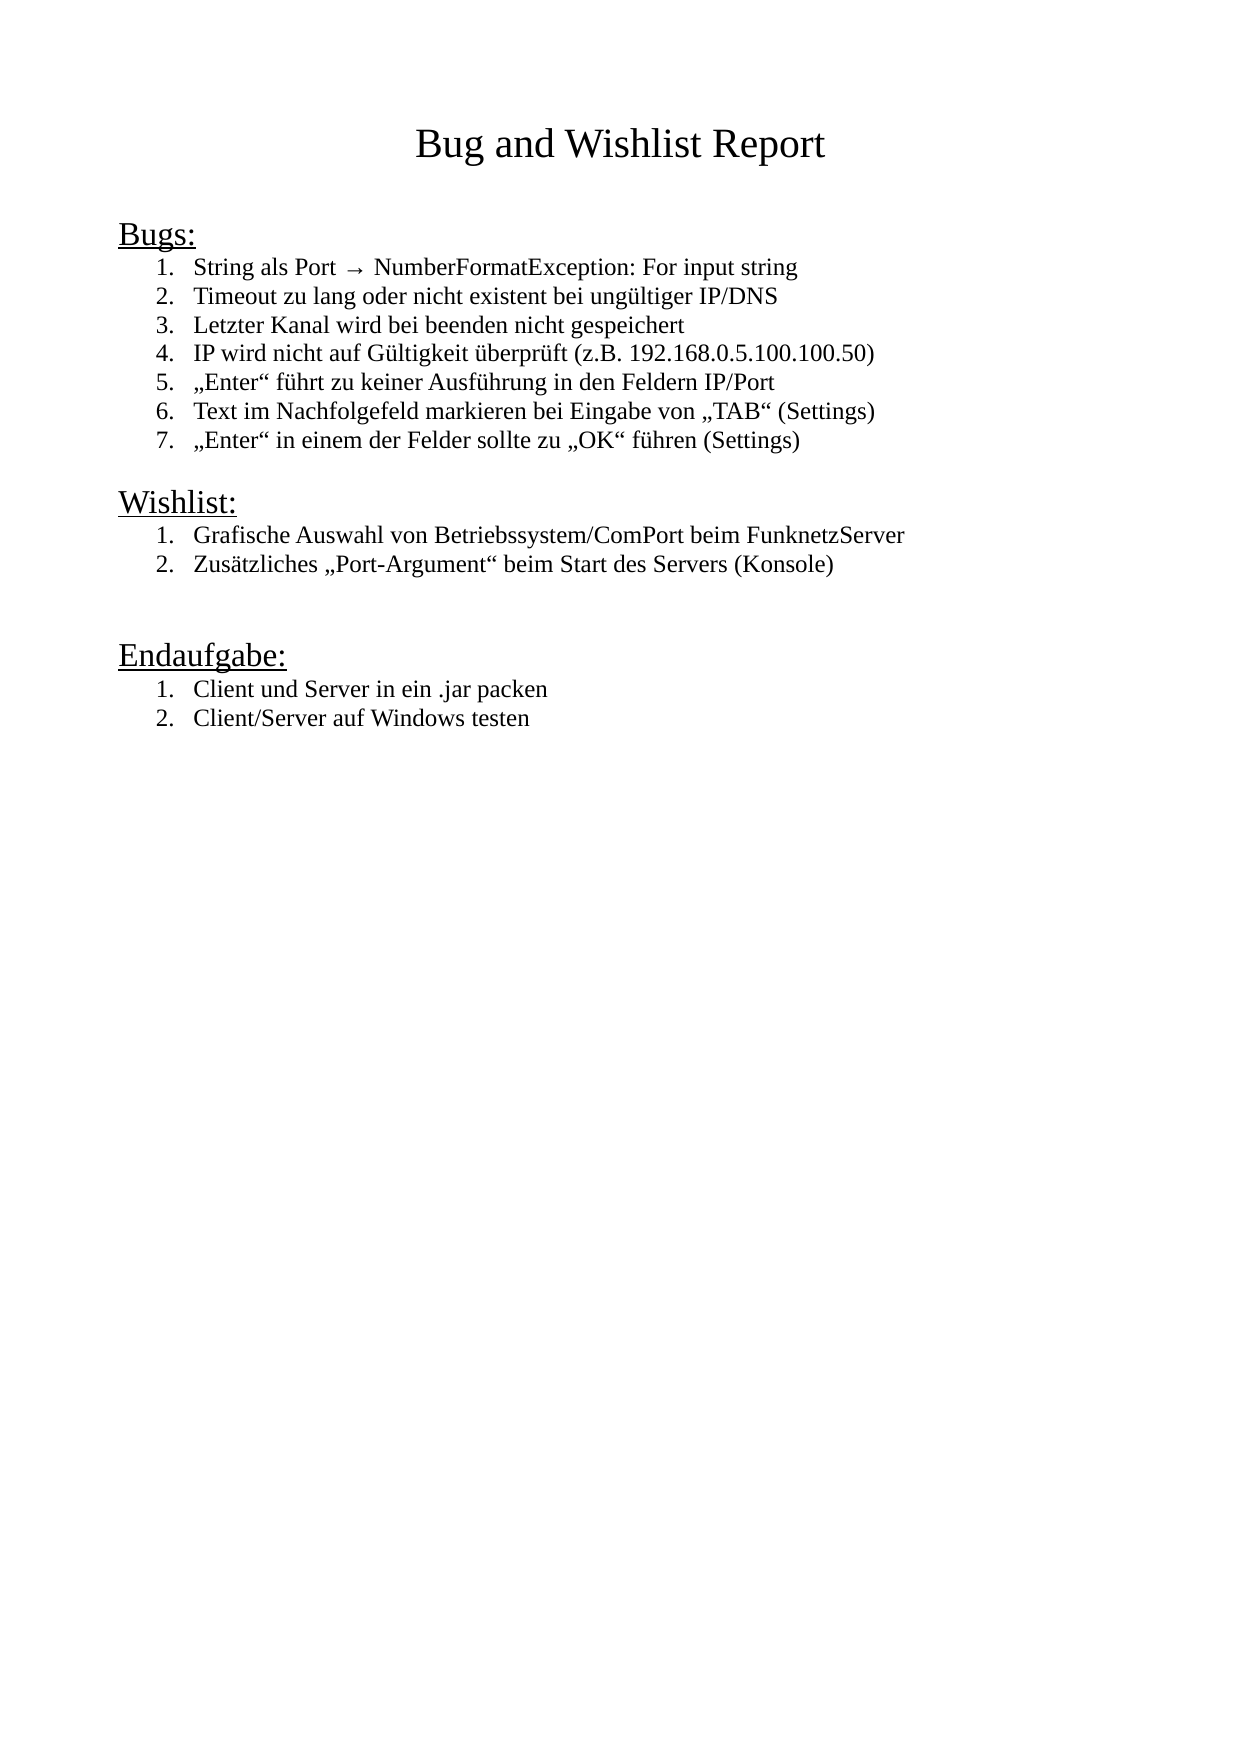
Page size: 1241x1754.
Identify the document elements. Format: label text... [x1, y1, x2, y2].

list „Enter“ führt zu keiner Ausführung in den Feldern IP/Port [156, 367, 1122, 396]
text Endaufgabe: [118, 636, 1122, 674]
text Bug and Wishlist Report [118, 118, 1122, 166]
list Client und Server in ein .jar packen [156, 674, 1122, 703]
list „Enter“ in einem der Felder sollte zu „OK“ führen (Settings) [156, 425, 1122, 453]
list Zusätzliches „Port-Argument“ beim Start des Servers (Konsole) [156, 549, 1122, 578]
list Text im Nachfolgefeld markieren bei Eingabe von „TAB“ (Settings) [156, 396, 1122, 425]
list Grafische Auswahl von Betriebssystem/ComPort beim FunknetzServer [156, 521, 1122, 549]
list Client/Server auf Windows testen [156, 703, 1122, 731]
list Timeout zu lang oder nicht existent bei ungültiger IP/DNS [156, 281, 1122, 310]
list IP wird nicht auf Gültigkeit überprüft (z.B. 192.168.0.5.100.100.50) [156, 338, 1122, 367]
text Bugs: [118, 214, 1122, 252]
list Letzter Kanal wird bei beenden nicht gespeichert [156, 310, 1122, 338]
text Wishlist: [118, 482, 1122, 521]
list String als Port → NumberFormatException: For input string [156, 252, 1122, 281]
